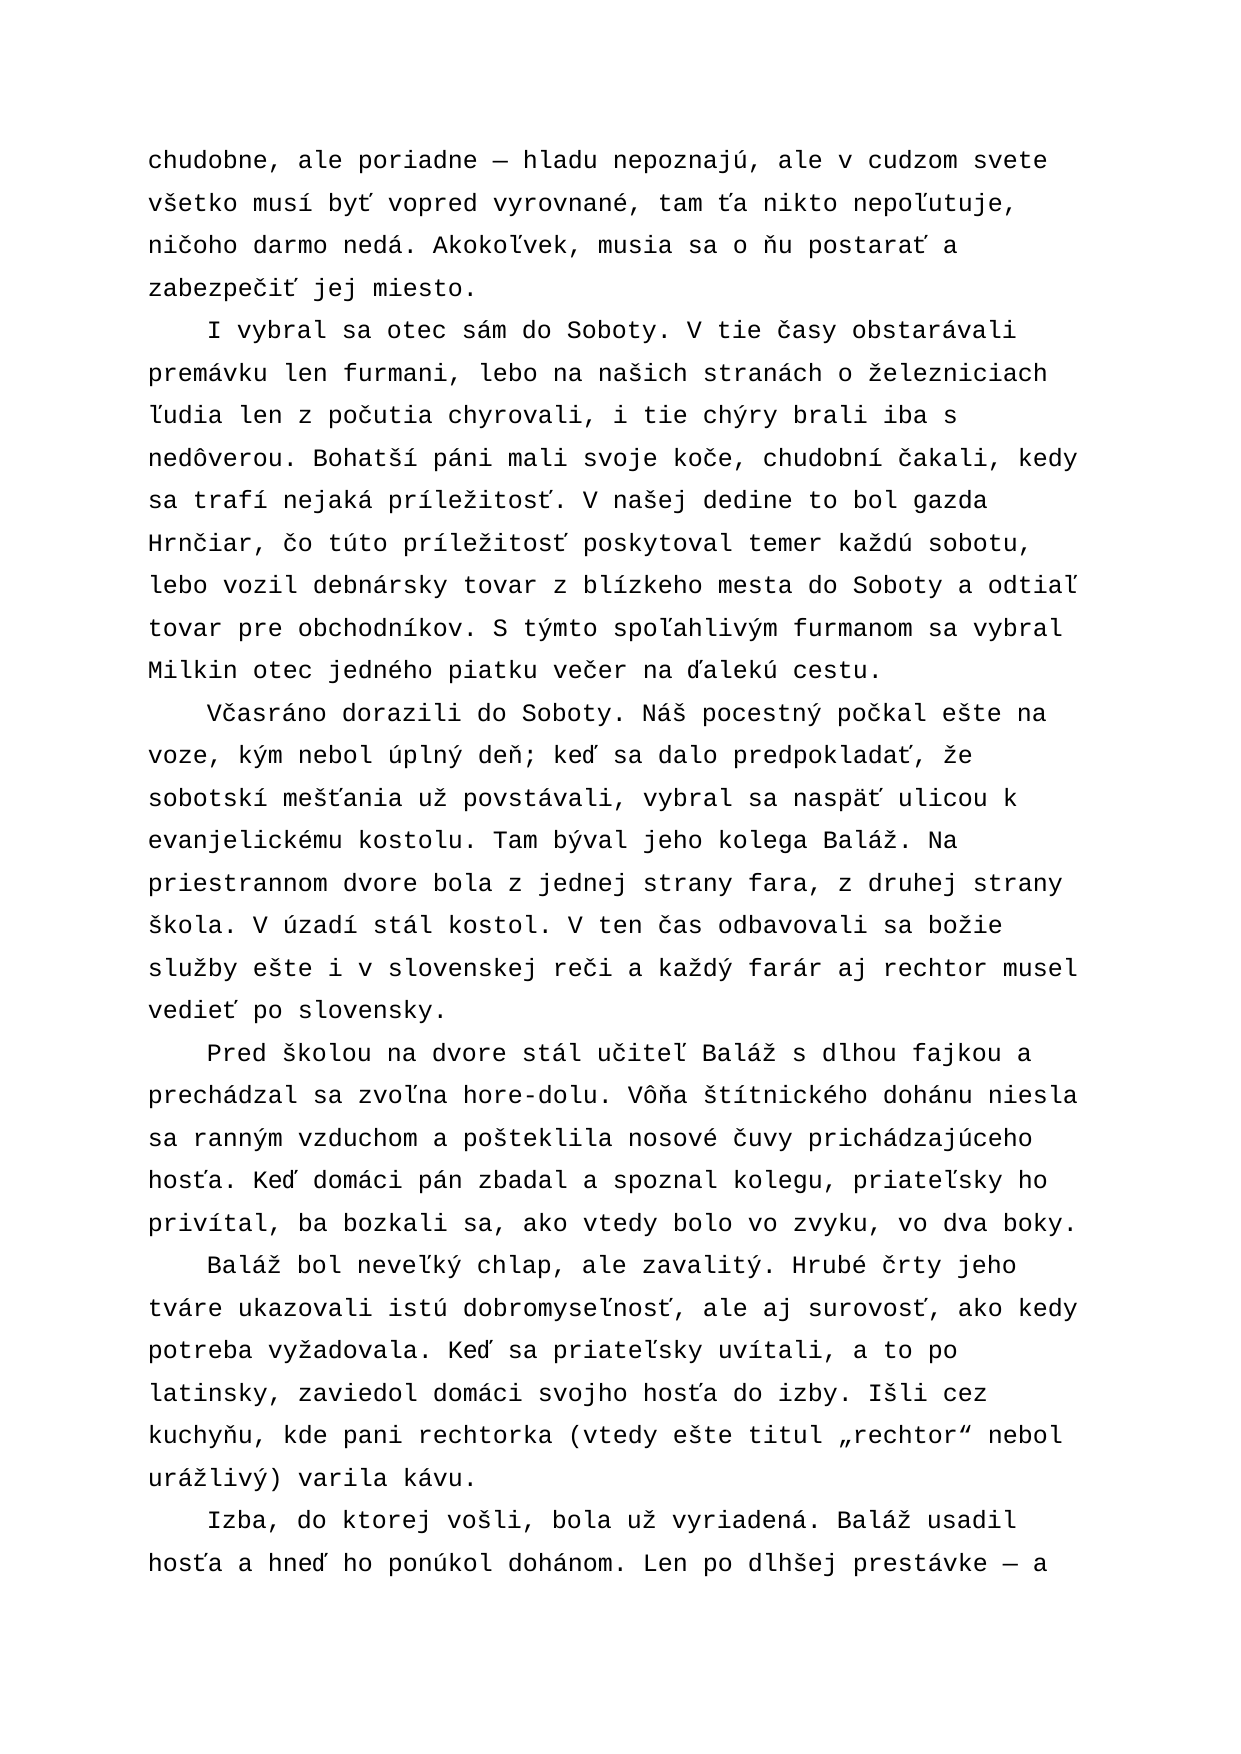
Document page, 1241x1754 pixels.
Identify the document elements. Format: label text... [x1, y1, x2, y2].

text Včasráno dorazili do Soboty. Náš pocestný počkal ešte na voze, kým nebol úplný deň; keď sa dalo predpokladať, že sobotskí mešťania už povstávali, vybral sa naspäť ulicou k evanjelickému kostolu. Tam býval jeho kolega Baláž. Na priestrannom dvore bola z jednej strany fara, z druhej strany škola. V úzadí stál kostol. V ten čas odbavovali sa božie služby ešte i v slovenskej reči a každý farár aj rechtor musel vedieť po slovensky. [148, 700, 1093, 1026]
text Izba, do ktorej vošli, bola už vyriadená. Baláž usadil hosťa a hneď ho ponúkol dohánom. Len po dlhšej prestávke — a [148, 1508, 1093, 1578]
text chudobne, ale poriadne — hladu nepoznajú, ale v cudzom svete všetko musí byť vopred vyrovnané, tam ťa nikto nepoľutuje, ničoho darmo nedá. Akokoľvek, musia sa o ňu postarať a zabezpečiť jej miesto. [148, 148, 1093, 303]
text I vybral sa otec sám do Soboty. V tie časy obstarávali premávku len furmani, lebo na našich stranách o železniciach ľudia len z počutia chyrovali, i tie chýry brali iba s nedôverou. Bohatší páni mali svoje koče, chudobní čakali, kedy sa trafí nejaká príležitosť. V našej dedine to bol gazda Hrnčiar, čo túto príležitosť poskytoval temer každú sobotu, lebo vozil debnársky tovar z blízkeho mesta do Soboty a odtiaľ tovar pre obchodníkov. S týmto spoľahlivým furmanom sa vybral Milkin otec jedného piatku večer na ďalekú cestu. [148, 318, 1093, 686]
text Pred školou na dvore stál učiteľ Baláž s dlhou fajkou a prechádzal sa zvoľna hore-dolu. Vôňa štítnického dohánu niesla sa ranným vzduchom a pošteklila nosové čuvy prichádzajúceho hosťa. Keď domáci pán zbadal a spoznal kolegu, priateľsky ho privítal, ba bozkali sa, ako vtedy bolo vo zvyku, vo dva boky. [148, 1040, 1093, 1238]
text Baláž bol neveľký chlap, ale zavalitý. Hrubé črty jeho tváre ukazovali istú dobromyseľnosť, ale aj surovosť, ako kedy potreba vyžadovala. Keď sa priateľsky uvítali, a to po latinsky, zaviedol domáci svojho hosťa do izby. Išli cez kuchyňu, kde pani rechtorka (vtedy ešte titul „rechtor“ nebol urážlivý) varila kávu. [148, 1253, 1093, 1493]
